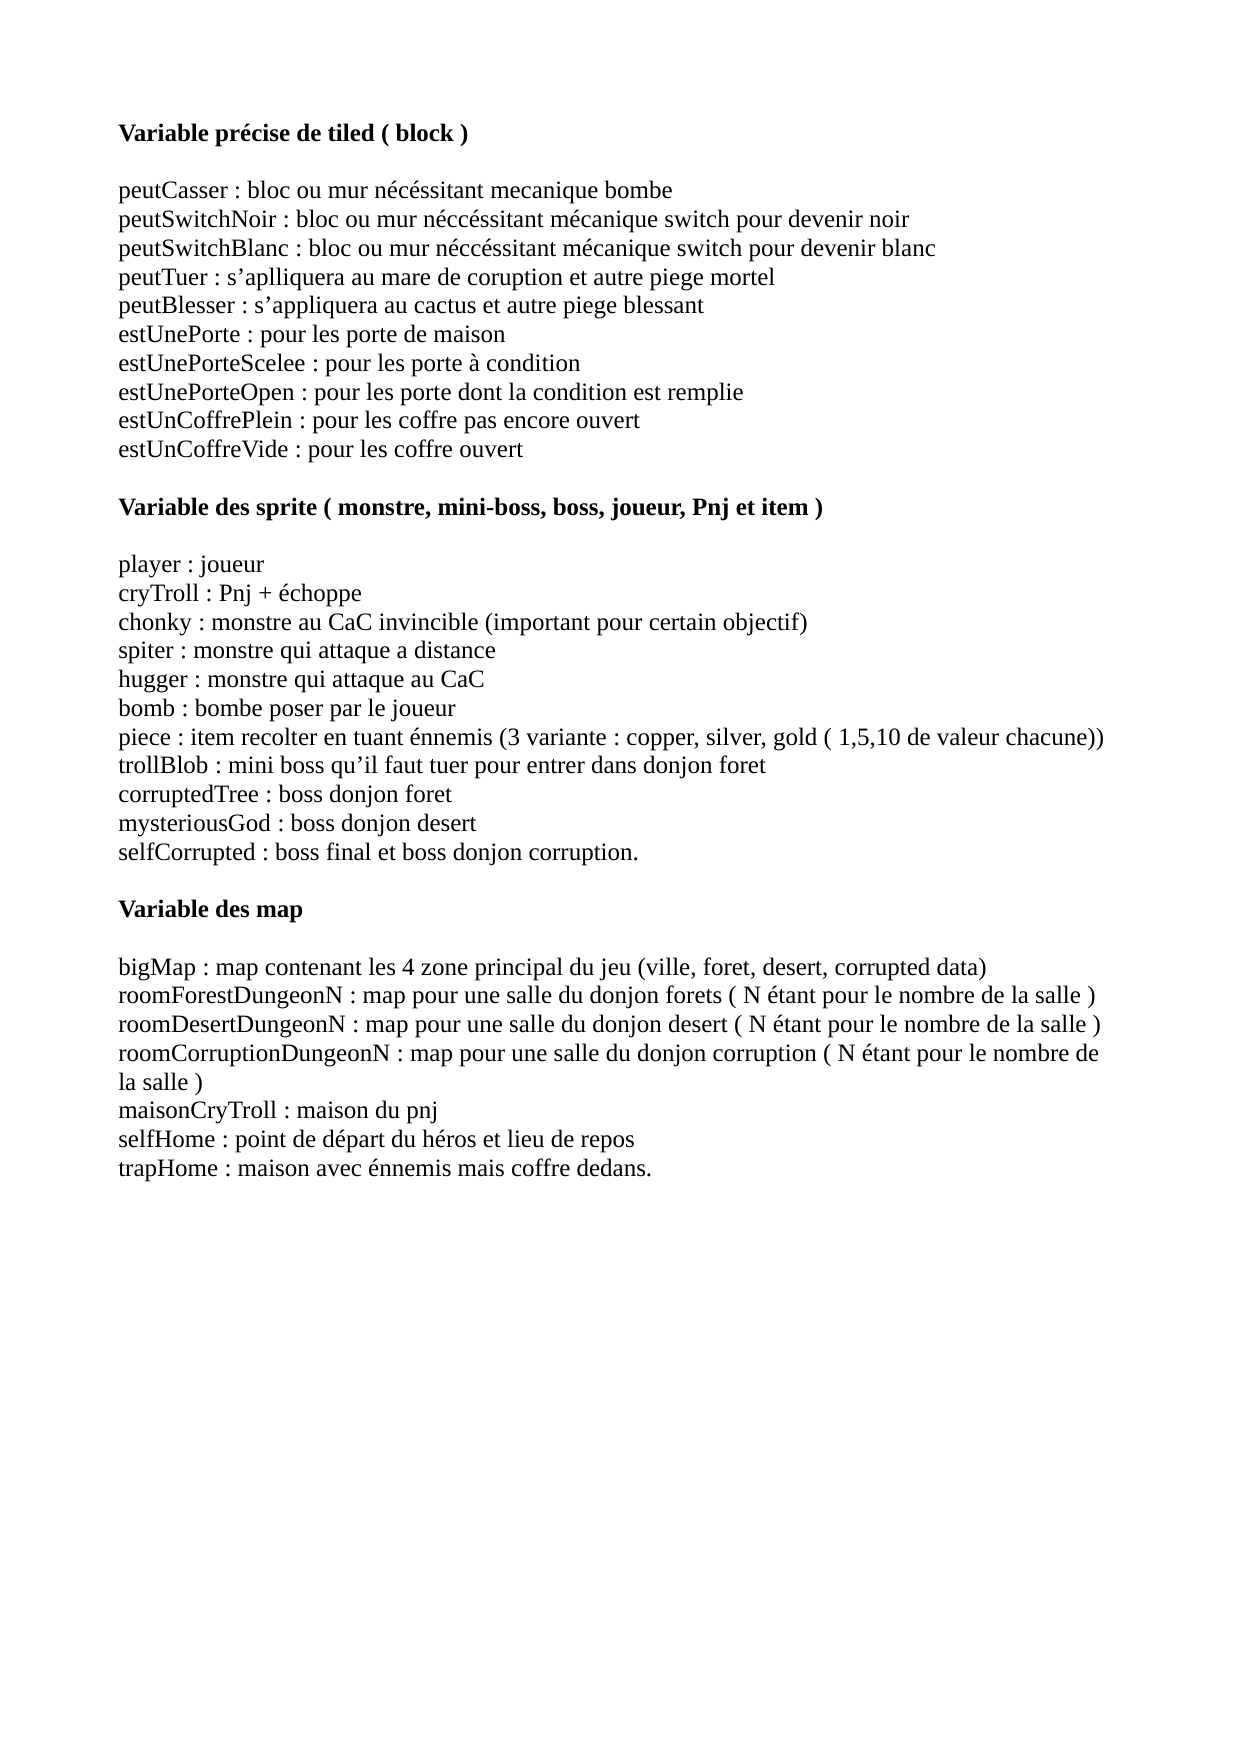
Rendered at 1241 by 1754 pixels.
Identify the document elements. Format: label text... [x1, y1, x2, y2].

text peutBlesser : s’appliquera au cactus et autre piege blessant [118, 291, 1122, 319]
text bigMap : map contenant les 4 zone principal du jeu (ville, foret, desert, corrupted data) [118, 952, 1122, 981]
text estUnCoffreVide : pour les coffre ouvert [118, 434, 1122, 463]
text trollBlob : mini boss qu’il faut tuer pour entrer dans donjon foret [118, 751, 1122, 779]
text estUnePorteOpen : pour les porte dont la condition est remplie [118, 377, 1122, 406]
text roomCorruptionDungeonN : map pour une salle du donjon corruption ( N étant pour le nombre de la salle ) [118, 1038, 1122, 1096]
text player : joueur [118, 549, 1122, 578]
text estUnePorteScelee : pour les porte à condition [118, 348, 1122, 377]
text roomDesertDungeonN : map pour une salle du donjon desert ( N étant pour le nombre de la salle ) [118, 1009, 1122, 1038]
text estUnCoffrePlein : pour les coffre pas encore ouvert [118, 406, 1122, 434]
text roomForestDungeonN : map pour une salle du donjon forets ( N étant pour le nombre de la salle ) [118, 981, 1122, 1009]
text Variable des map [118, 894, 1122, 923]
text cryTroll : Pnj + échoppe [118, 578, 1122, 607]
text hugger : monstre qui attaque au CaC [118, 664, 1122, 693]
text peutSwitchBlanc : bloc ou mur néccéssitant mécanique switch pour devenir blanc [118, 233, 1122, 262]
text piece : item recolter en tuant énnemis (3 variante : copper, silver, gold ( 1,5,10 de valeur chacune)) [118, 722, 1122, 751]
text peutCasser : bloc ou mur nécéssitant mecanique bombe [118, 176, 1122, 204]
text Variable précise de tiled ( block ) [118, 118, 1122, 147]
text estUnePorte : pour les porte de maison [118, 319, 1122, 348]
text Variable des sprite ( monstre, mini-boss, boss, joueur, Pnj et item ) [118, 492, 1122, 521]
text corruptedTree : boss donjon foret [118, 779, 1122, 808]
text chonky : monstre au CaC invincible (important pour certain objectif) [118, 607, 1122, 636]
text maisonCryTroll : maison du pnj selfHome : point de départ du héros et lieu de repos trapHome : maison avec énnemis mais coffre dedans. [118, 1096, 1122, 1182]
text selfCorrupted : boss final et boss donjon corruption. [118, 837, 1122, 866]
text peutSwitchNoir : bloc ou mur néccéssitant mécanique switch pour devenir noir [118, 204, 1122, 233]
text spiter : monstre qui attaque a distance [118, 636, 1122, 664]
text peutTuer : s’aplliquera au mare de coruption et autre piege mortel [118, 262, 1122, 291]
text bomb : bombe poser par le joueur [118, 693, 1122, 722]
text mysteriousGod : boss donjon desert [118, 808, 1122, 837]
